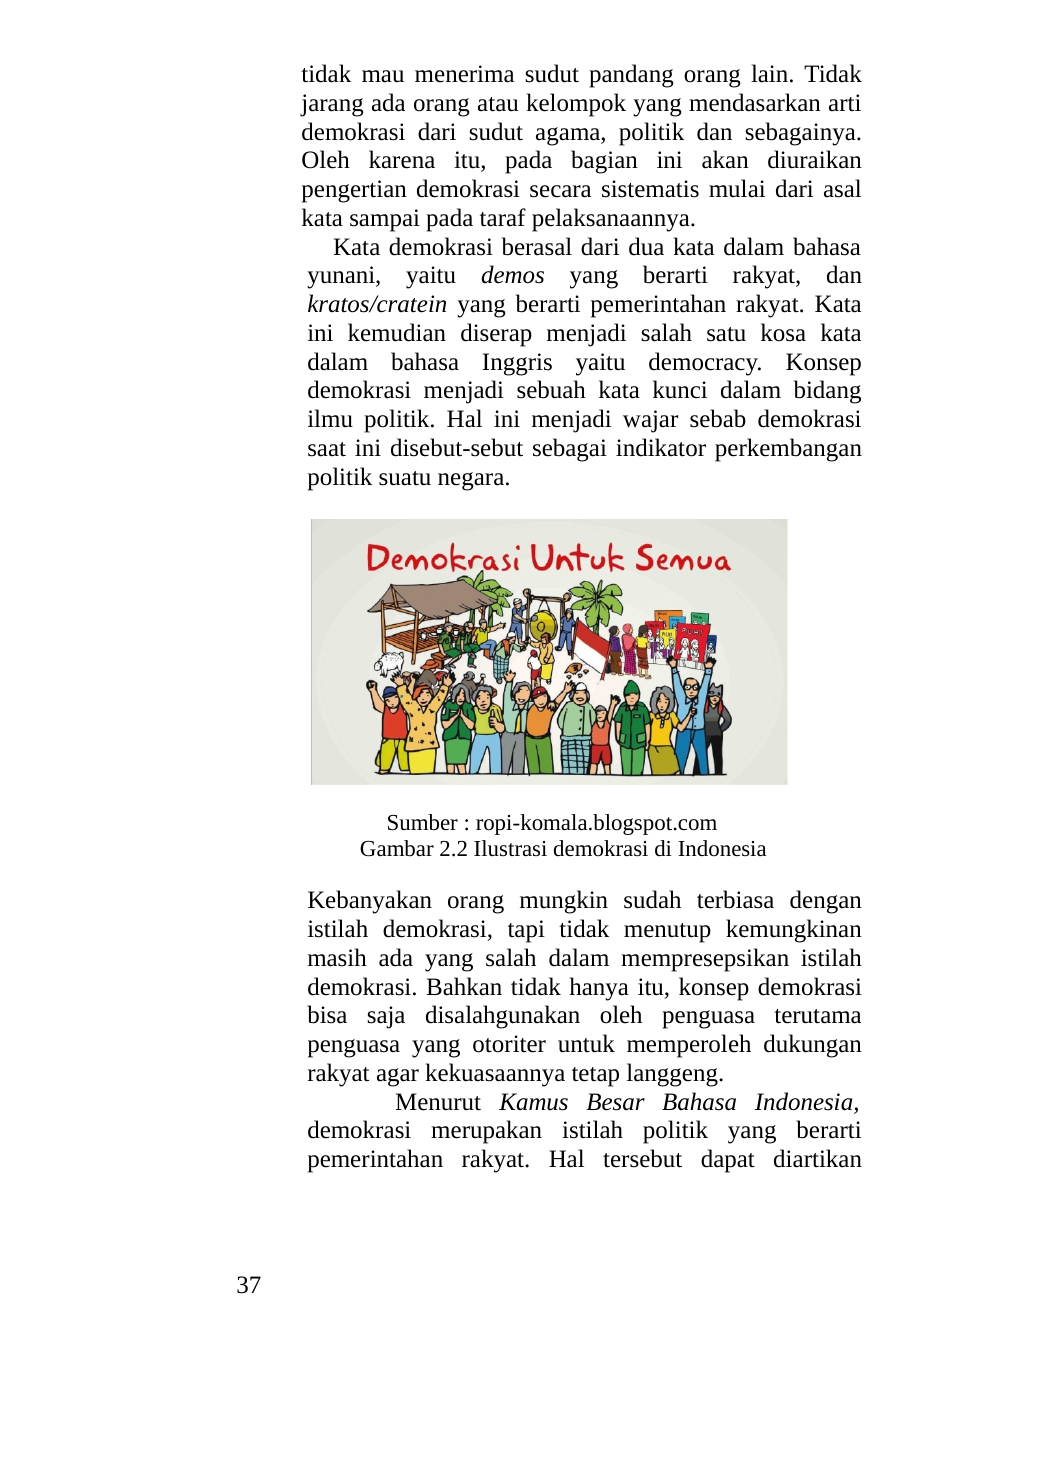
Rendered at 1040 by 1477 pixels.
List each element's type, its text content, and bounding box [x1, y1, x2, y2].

text Kebanyakan orang mungkin sudah terbiasa dengan istilah demokrasi, tapi tidak menutup kemungkinan masih ada yang salah dalam mempresepsikan istilah demokrasi. Bahkan tidak hanya itu, konsep demokrasi bisa saja disalahgunakan oleh penguasa terutama penguasa yang otoriter untuk memperoleh dukungan rakyat agar kekuasaannya tetap langgeng. [307, 886, 862, 1087]
text Gambar 2.2 Ilustrasi demokrasi di Indonesia [236, 835, 862, 861]
text Sumber : ropi-komala.blogspot.com [236, 809, 862, 835]
picture [311, 519, 788, 785]
list tidak mau menerima sudut pandang orang lain. Tidak jarang ada orang atau kelompok yang mendasarkan arti demokrasi dari sudut agama, politik dan sebagainya. Oleh karena itu, pada bagian ini akan diuraikan pengertian demokrasi secara sistematis mulai dari asal kata sampai pada taraf pelaksanaannya. [301, 59, 862, 232]
text Kata demokrasi berasal dari dua kata dalam bahasa yunani, yaitu demos yang berarti rakyat, dan kratos/cratein yang berarti pemerintahan rakyat. Kata ini kemudian diserap menjadi salah satu kosa kata dalam bahasa Inggris yaitu democracy. Konsep demokrasi menjadi sebuah kata kunci dalam bidang ilmu politik. Hal ini menjadi wajar sebab demokrasi saat ini disebut-sebut sebagai indikator perkembangan politik suatu negara. [307, 232, 862, 490]
text Menurut Kamus Besar Bahasa Indonesia, demokrasi merupakan istilah politik yang berarti pemerintahan rakyat. Hal tersebut dapat diartikan [307, 1087, 862, 1173]
